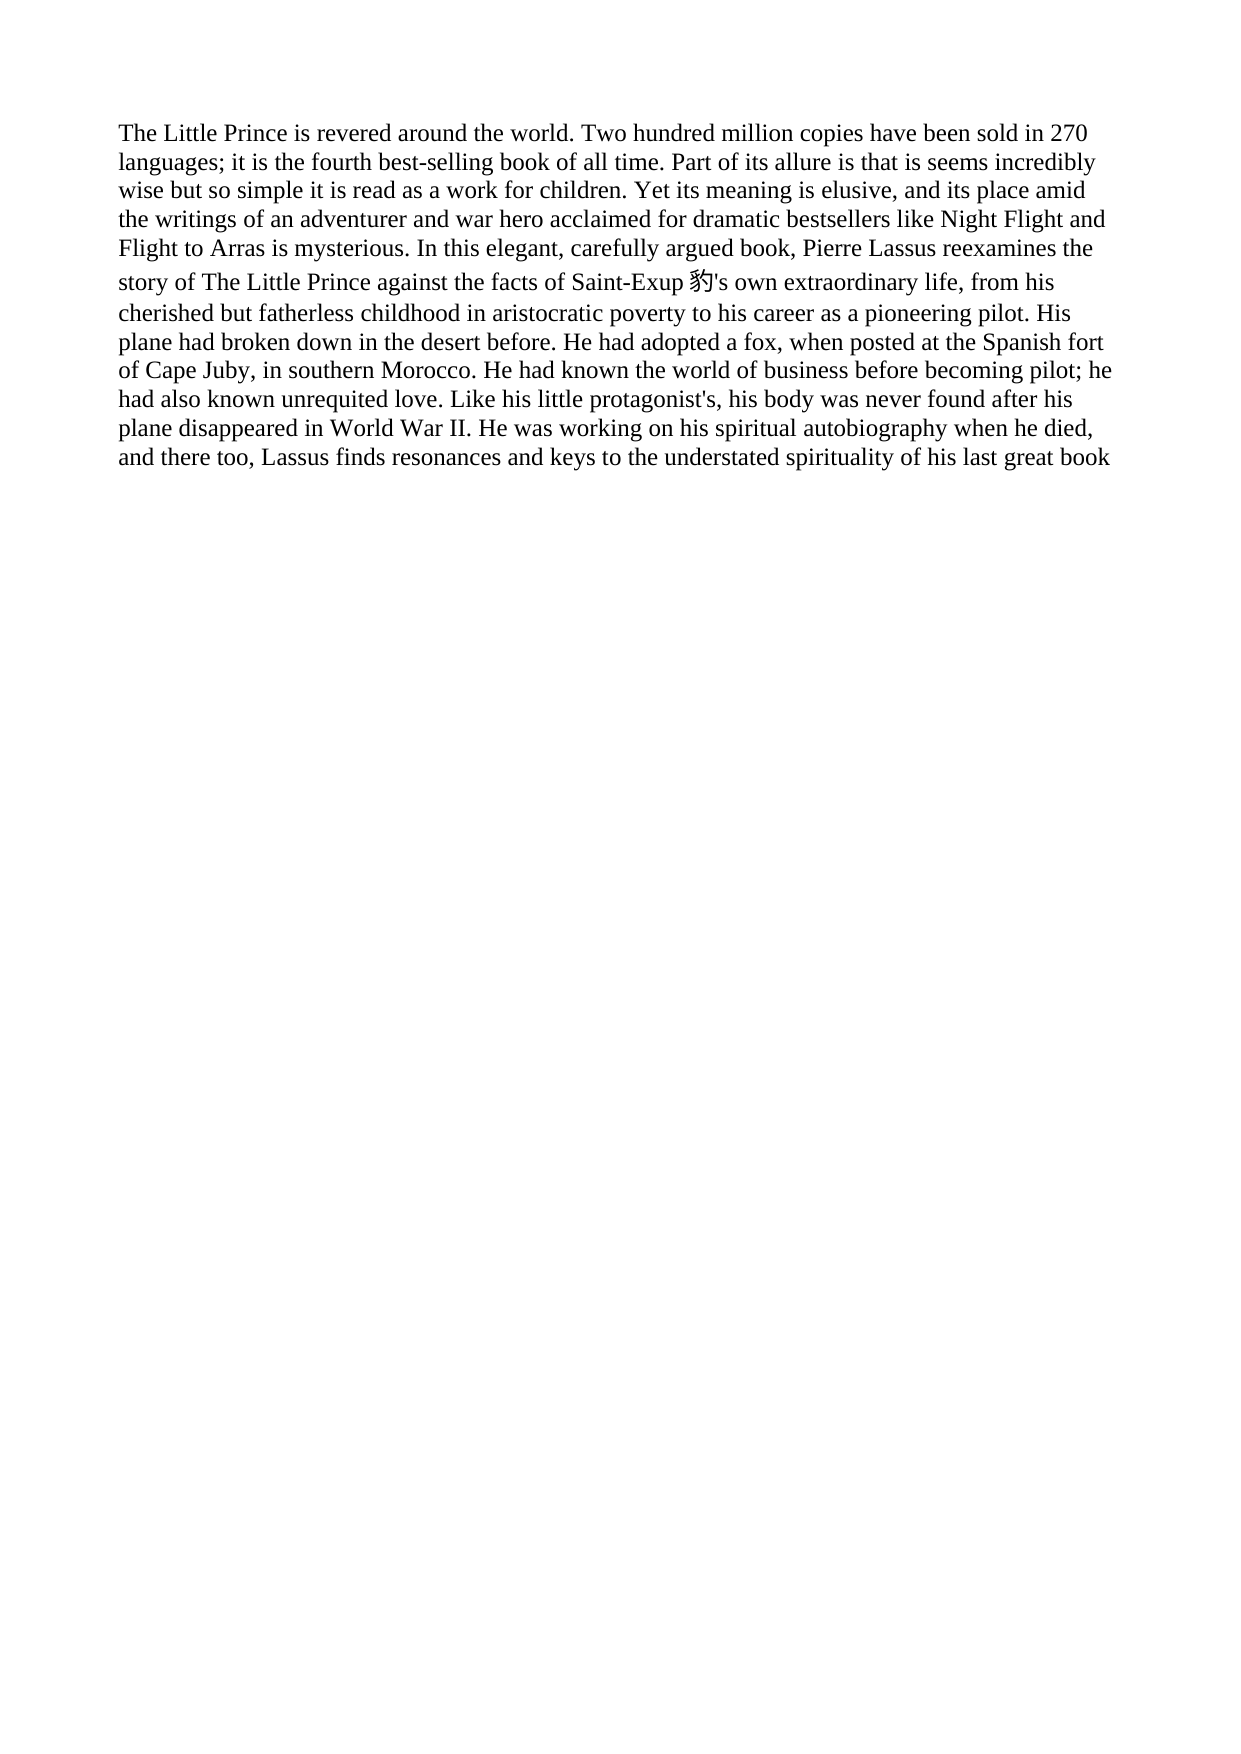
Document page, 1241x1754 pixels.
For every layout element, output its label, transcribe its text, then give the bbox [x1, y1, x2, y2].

text The Little Prince is revered around the world. Two hundred million copies have been sold in 270 languages; it is the fourth best-selling book of all time. Part of its allure is that is seems incredibly wise but so simple it is read as a work for children. Yet its meaning is elusive, and its place amid the writings of an adventurer and war hero acclaimed for dramatic bestsellers like Night Flight and Flight to Arras is mysterious. In this elegant, carefully argued book, Pierre Lassus reexamines the story of The Little Prince against the facts of Saint-Exup豹's own extraordinary life, from his cherished but fatherless childhood in aristocratic poverty to his career as a pioneering pilot. His plane had broken down in the desert before. He had adopted a fox, when posted at the Spanish fort of Cape Juby, in southern Morocco. He had known the world of business before becoming pilot; he had also known unrequited love. Like his little protagonist's, his body was never found after his plane disappeared in World War II. He was working on his spiritual autobiography when he died, and there too, Lassus finds resonances and keys to the understated spirituality of his last great book [118, 118, 1122, 471]
